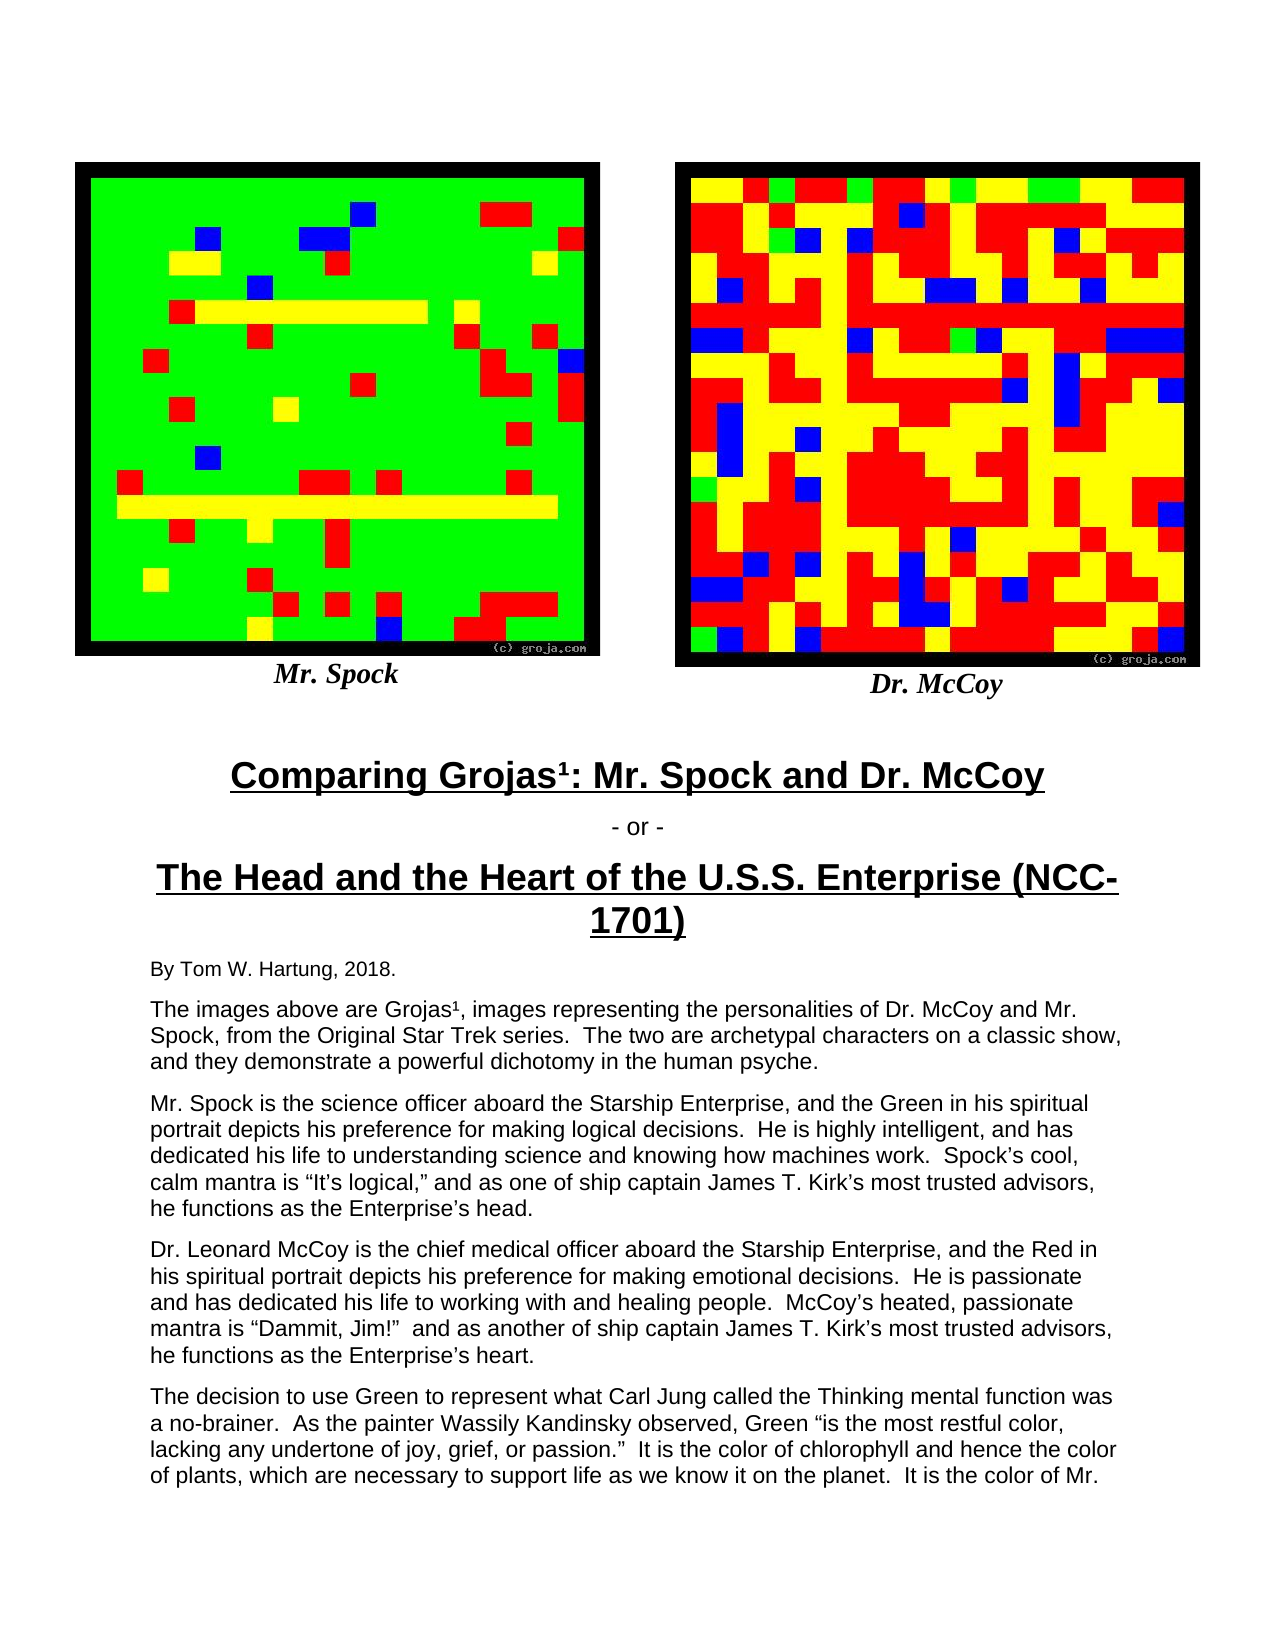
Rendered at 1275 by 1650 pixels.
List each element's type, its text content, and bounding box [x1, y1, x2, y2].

text - or - [150, 812, 1125, 840]
text Dr. Leonard McCoy is the chief medical officer aboard the Starship Enterprise, and the Red in his spiritual portrait depicts his preference for making emotional decisions. He is passionate and has dedicated his life to working with and healing people. McCoy’s heated, passionate mantra is “Dammit, Jim!” and as another of ship captain James T. Kirk’s most trusted advisors, he functions as the Enterprise’s heart. [150, 1236, 1125, 1368]
text By Tom W. Hartung, 2018. [150, 957, 1125, 981]
text Comparing Grojas¹: Mr. Spock and Dr. McCoy [150, 753, 1125, 797]
text Dr. McCoy [675, 667, 1200, 700]
text The decision to use Green to represent what Carl Jung called the Thinking mental function was a no-brainer. As the painter Wassily Kandinsky observed, Green “is the most restful color, lacking any undertone of joy, grief, or passion.” It is the color of chlorophyll and hence the color of plants, which are necessary to support life as we know it on the planet. It is the color of Mr. [150, 1383, 1125, 1488]
picture [75, 162, 600, 656]
text The Head and the Heart of the U.S.S. Enterprise (NCC-1701) [150, 855, 1125, 942]
text Mr. Spock [75, 656, 600, 689]
picture [675, 162, 1200, 667]
text Mr. Spock is the science officer aboard the Starship Enterprise, and the Green in his spiritual portrait depicts his preference for making logical decisions. He is highly intelligent, and has dedicated his life to understanding science and knowing how machines work. Spock’s cool, calm mantra is “It’s logical,” and as one of ship captain James T. Kirk’s most trusted advisors, he functions as the Enterprise’s head. [150, 1089, 1125, 1221]
text The images above are Grojas¹, images representing the personalities of Dr. McCoy and Mr. Spock, from the Original Star Trek series. The two are archetypal characters on a classic show, and they demonstrate a powerful dichotomy in the human psyche. [150, 996, 1125, 1074]
